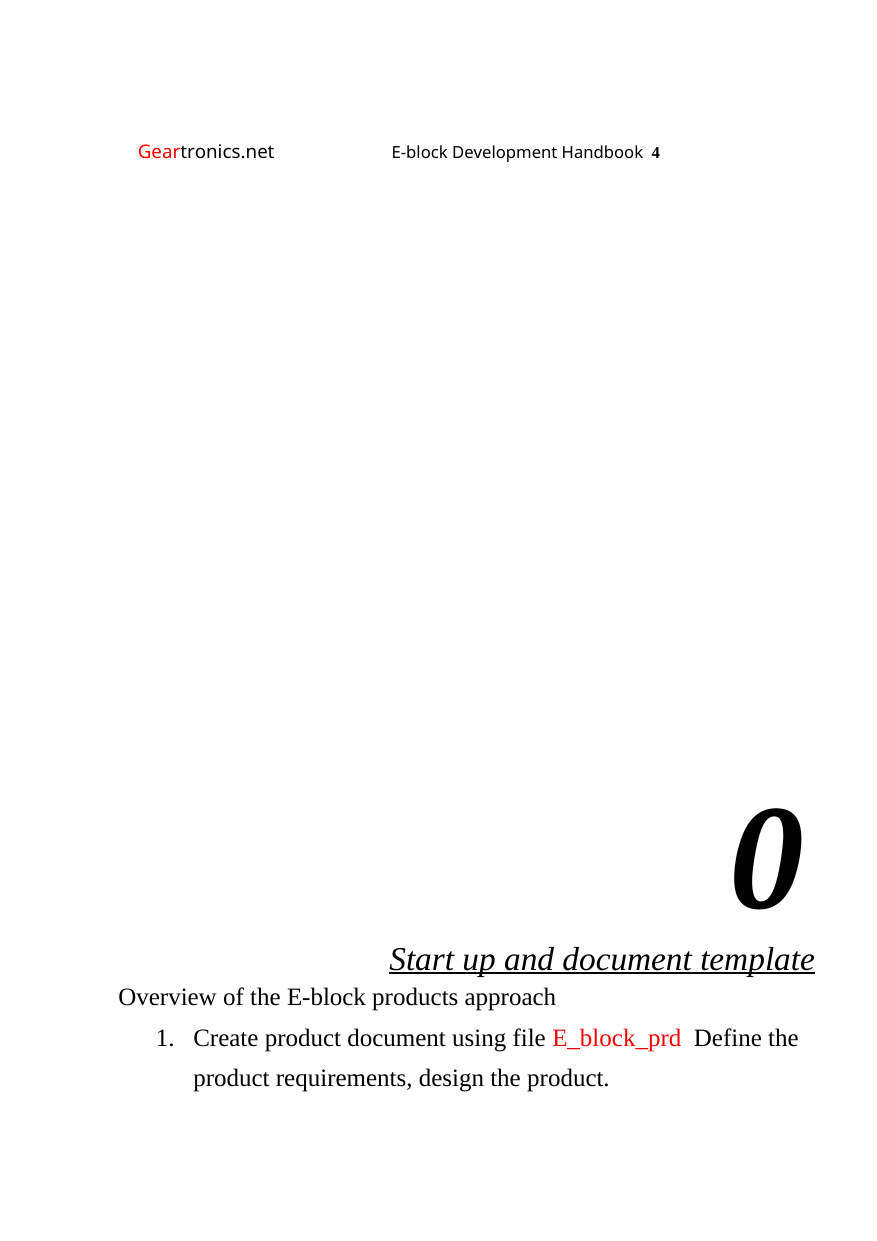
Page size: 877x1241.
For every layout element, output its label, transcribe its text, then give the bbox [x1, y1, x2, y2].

text Overview of the E-block products approach [118, 983, 818, 1011]
list product requirements, design the product. [0, 1064, 818, 1092]
title Start up and document template [118, 941, 818, 978]
list Create product document using file E_block_prd Define the [156, 1024, 818, 1051]
text 0 [118, 774, 818, 941]
